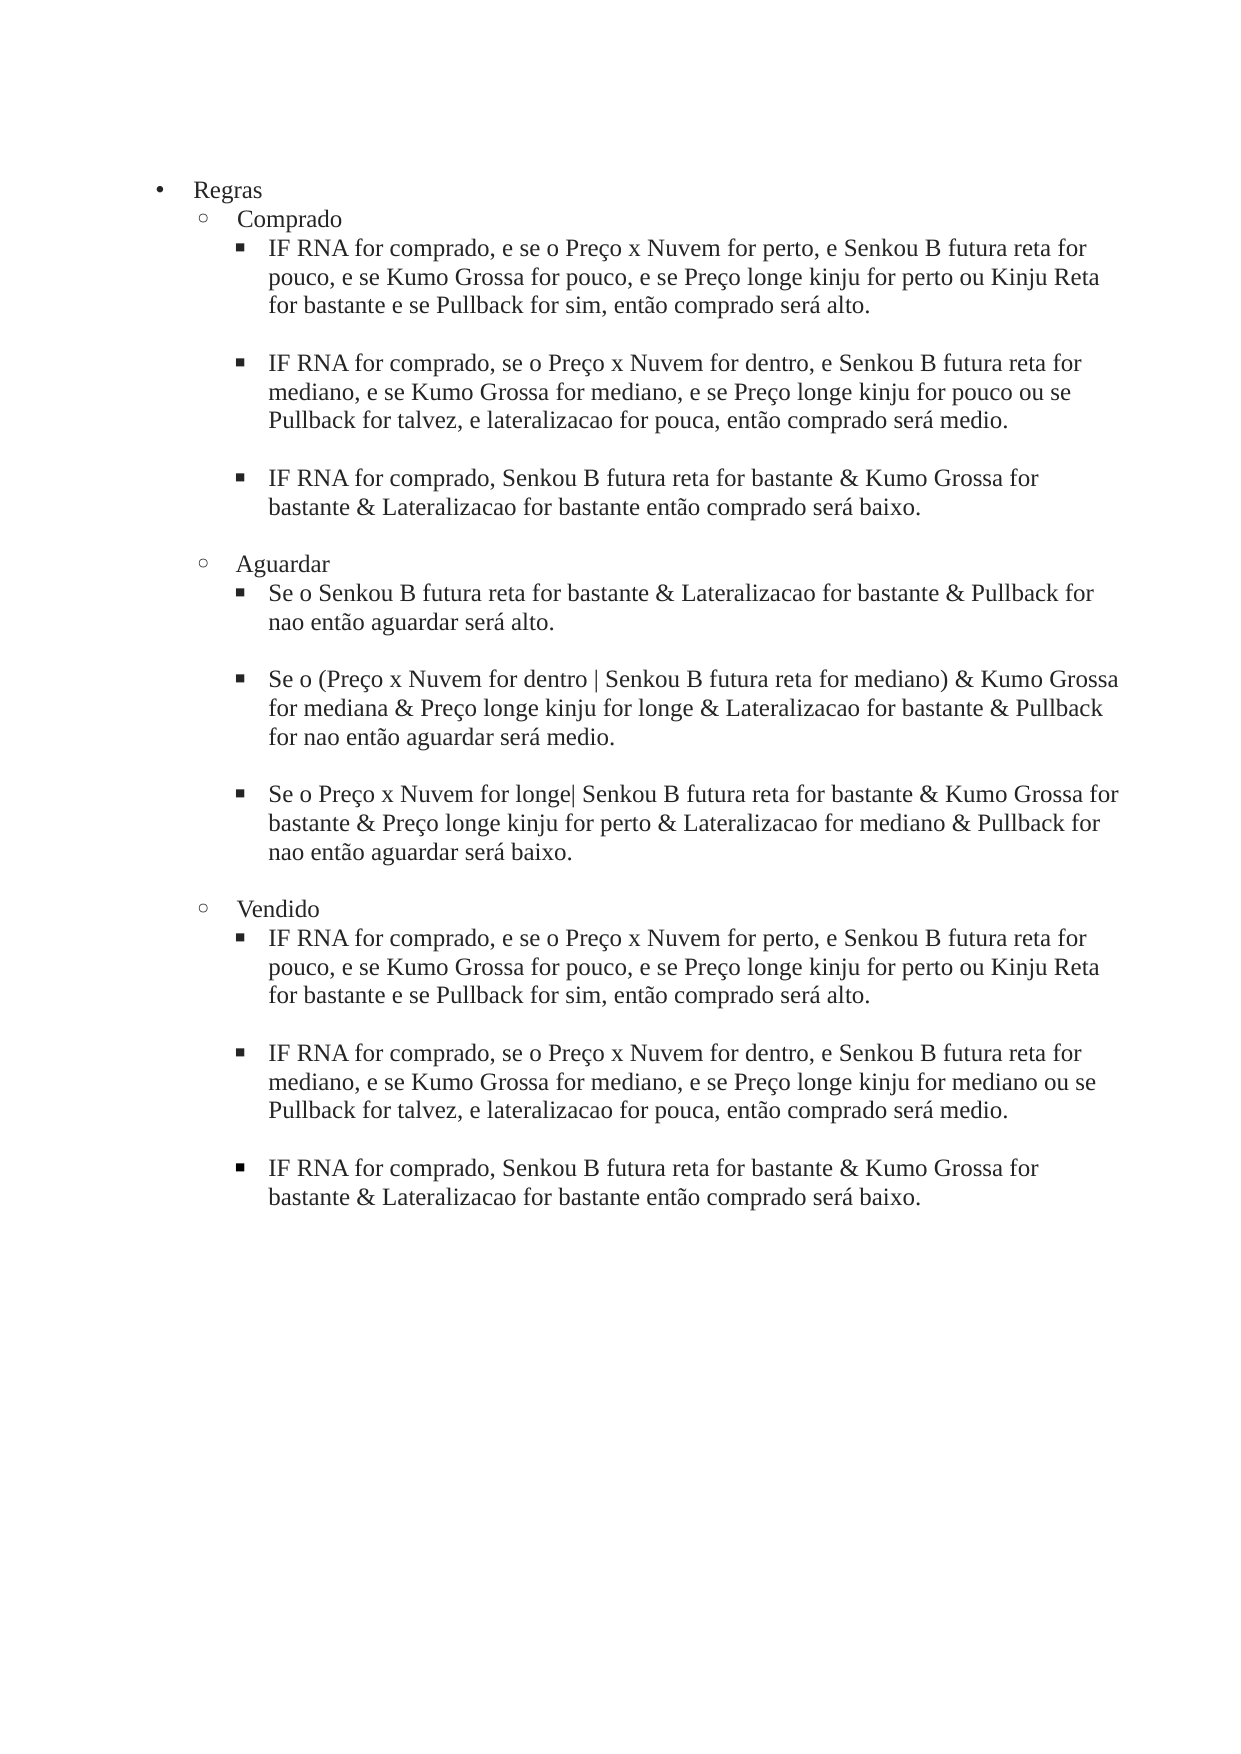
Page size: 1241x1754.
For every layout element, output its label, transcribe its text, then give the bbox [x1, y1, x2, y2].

list Se o Preço x Nuvem for longe| Senkou B futura reta for bastante & Kumo Grossa for bastante & Preço longe kinju for perto & Lateralizacao for mediano & Pullback for nao então aguardar será baixo. [231, 779, 1122, 866]
list Aguardar [193, 549, 1122, 578]
list IF RNA for comprado, Senkou B futura reta for bastante & Kumo Grossa for bastante & Lateralizacao for bastante então comprado será baixo. [231, 1153, 1122, 1211]
list Se o Senkou B futura reta for bastante & Lateralizacao for bastante & Pullback for nao então aguardar será alto. [231, 578, 1122, 636]
list Se o (Preço x Nuvem for dentro | Senkou B futura reta for mediano) & Kumo Grossa for mediana & Preço longe kinju for longe & Lateralizacao for bastante & Pullback for nao então aguardar será medio. [231, 664, 1122, 751]
list IF RNA for comprado, e se o Preço x Nuvem for perto, e Senkou B futura reta for pouco, e se Kumo Grossa for pouco, e se Preço longe kinju for perto ou Kinju Reta for bastante e se Pullback for sim, então comprado será alto. [231, 923, 1122, 1009]
list IF RNA for comprado, e se o Preço x Nuvem for perto, e Senkou B futura reta for pouco, e se Kumo Grossa for pouco, e se Preço longe kinju for perto ou Kinju Reta for bastante e se Pullback for sim, então comprado será alto. [231, 233, 1122, 319]
list IF RNA for comprado, Senkou B futura reta for bastante & Kumo Grossa for bastante & Lateralizacao for bastante então comprado será baixo. [231, 463, 1122, 521]
list IF RNA for comprado, se o Preço x Nuvem for dentro, e Senkou B futura reta for mediano, e se Kumo Grossa for mediano, e se Preço longe kinju for mediano ou se Pullback for talvez, e lateralizacao for pouca, então comprado será medio. [231, 1038, 1122, 1124]
list IF RNA for comprado, se o Preço x Nuvem for dentro, e Senkou B futura reta for mediano, e se Kumo Grossa for mediano, e se Preço longe kinju for pouco ou se Pullback for talvez, e lateralizacao for pouca, então comprado será medio. [231, 348, 1122, 434]
list Comprado [193, 204, 1122, 233]
list Regras [156, 176, 1122, 204]
list Vendido [193, 894, 1122, 923]
